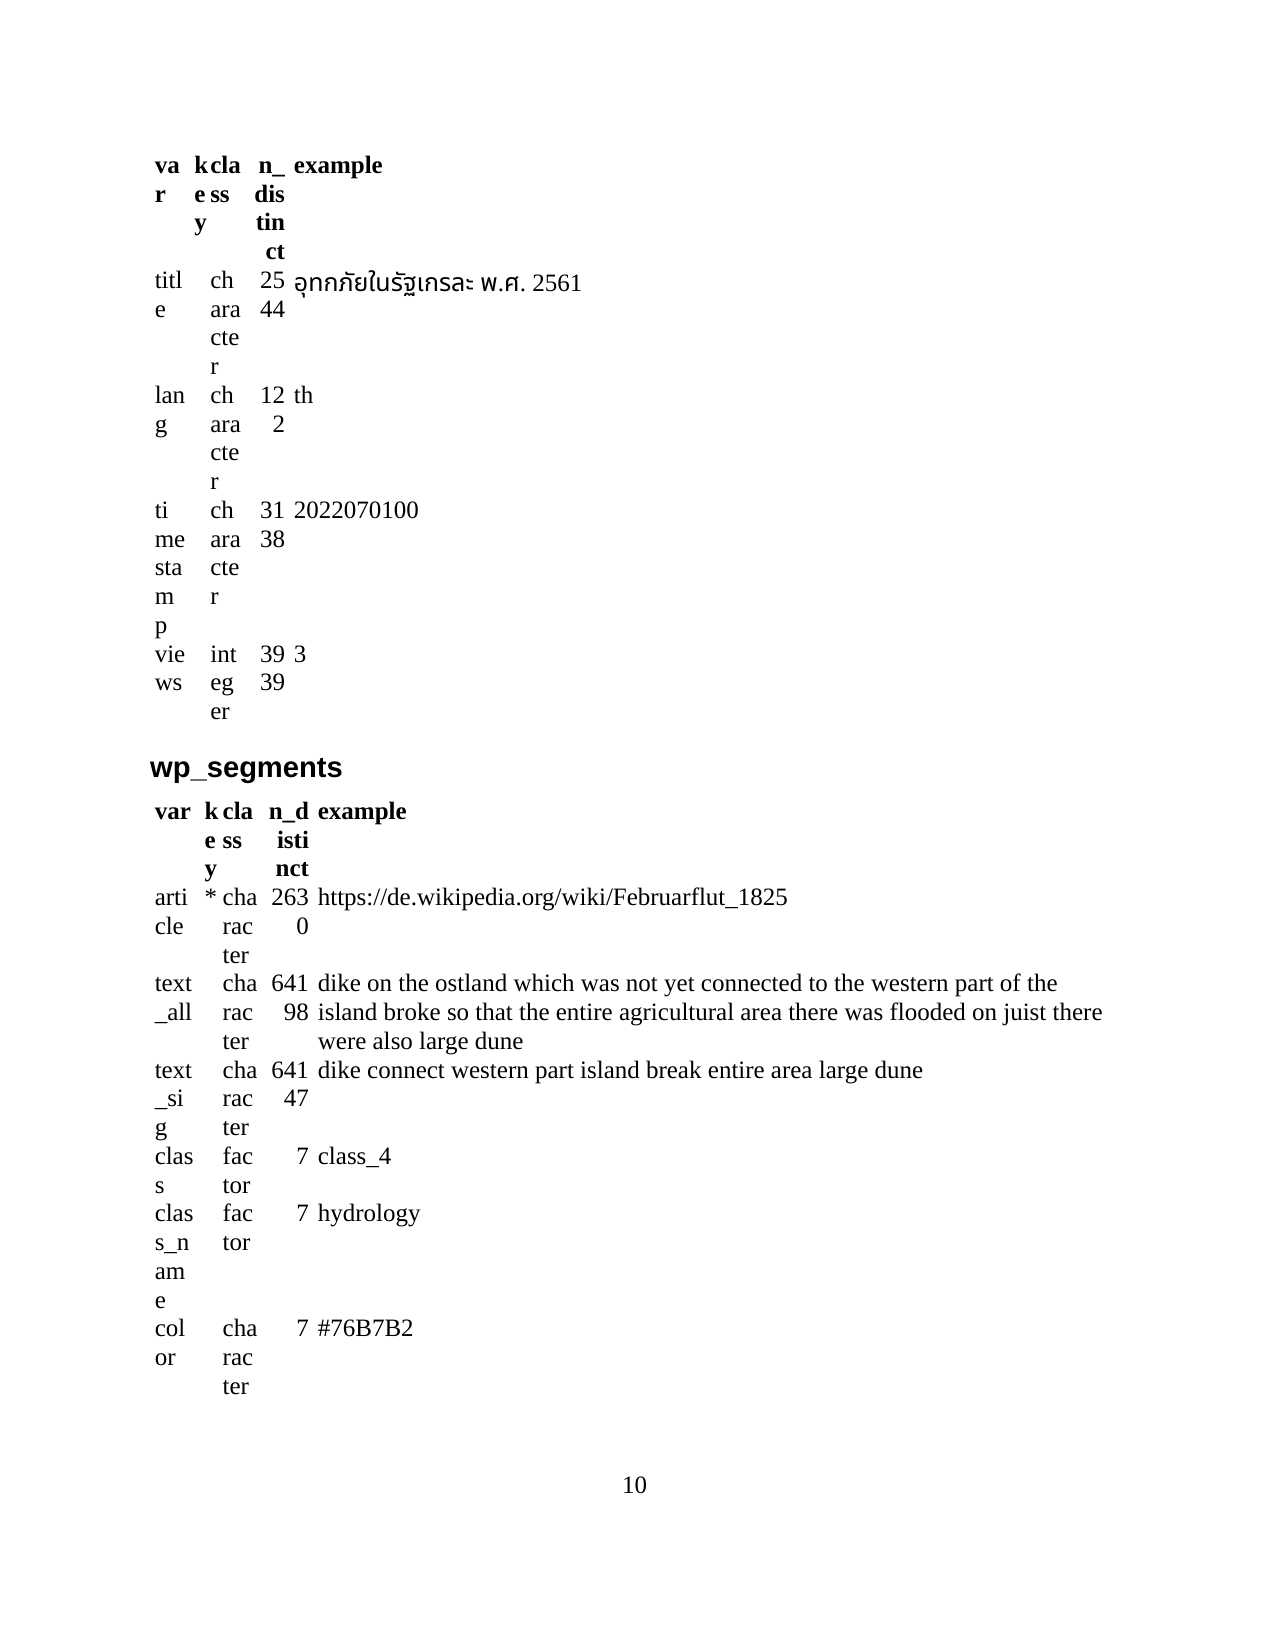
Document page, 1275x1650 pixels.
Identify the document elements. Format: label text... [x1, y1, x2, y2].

table_cell integer [206, 639, 245, 725]
table_header key [200, 796, 218, 882]
table_cell 2544 [245, 265, 289, 380]
table_cell title [150, 265, 190, 380]
table_cell 7 [263, 1199, 313, 1313]
table_cell character [218, 969, 263, 1055]
table_cell #76B7B2 [313, 1314, 1125, 1400]
table_header class [218, 796, 263, 882]
table_cell character [206, 265, 245, 380]
table_cell https://de.wikipedia.org/wiki/Februarflut_1825 [313, 882, 1125, 968]
table_cell 64147 [263, 1055, 313, 1141]
table_cell 64198 [263, 969, 313, 1055]
table_cell [200, 1141, 218, 1198]
table_cell views [150, 639, 190, 725]
table_cell text_sig [150, 1055, 200, 1141]
table_header class [206, 150, 245, 265]
table_cell อุทกภัยในรัฐเกรละ พ.ศ. 2561 [289, 265, 1125, 380]
table_cell [200, 1199, 218, 1313]
table_cell factor [218, 1141, 263, 1198]
table_header n_distinct [245, 150, 289, 265]
table_header var [150, 796, 200, 882]
table_cell dike connect western part island break entire area large dune [313, 1055, 1125, 1141]
table_cell text_all [150, 969, 200, 1055]
table_cell 2630 [263, 882, 313, 968]
table_cell character [218, 1055, 263, 1141]
table_cell character [218, 882, 263, 968]
table_cell [200, 1314, 218, 1400]
table_header var [150, 150, 190, 265]
table_header key [190, 150, 206, 265]
table_cell [200, 1055, 218, 1141]
table_cell 7 [263, 1314, 313, 1400]
table_cell 7 [263, 1141, 313, 1198]
table_cell class_4 [313, 1141, 1125, 1198]
table_cell 3138 [245, 495, 289, 639]
table_cell article [150, 882, 200, 968]
table_header example [289, 150, 1125, 265]
table_cell timestamp [150, 495, 190, 639]
table_cell color [150, 1314, 200, 1400]
table_cell lang [150, 380, 190, 495]
table_cell class [150, 1141, 200, 1198]
table_cell [190, 380, 206, 495]
table_cell 2022070100 [289, 495, 1125, 639]
table_cell character [206, 495, 245, 639]
table_cell [190, 639, 206, 725]
table_cell factor [218, 1199, 263, 1313]
table_cell 3 [289, 639, 1125, 725]
table_cell * [200, 882, 218, 968]
table_cell character [218, 1314, 263, 1400]
table_cell dike on the ostland which was not yet connected to the western part of the island broke so that the entire agricultural area there was flooded on juist there were also large dune [313, 969, 1125, 1055]
table_header n_distinct [263, 796, 313, 882]
table_header example [313, 796, 1125, 882]
table_cell [200, 969, 218, 1055]
table_cell class_name [150, 1199, 200, 1313]
table_cell hydrology [313, 1199, 1125, 1313]
table_cell [190, 265, 206, 380]
subtitle wp_segments [150, 750, 1125, 783]
table_cell th [289, 380, 1125, 495]
table_cell [190, 495, 206, 639]
table_cell 122 [245, 380, 289, 495]
table_cell character [206, 380, 245, 495]
table_cell 3939 [245, 639, 289, 725]
